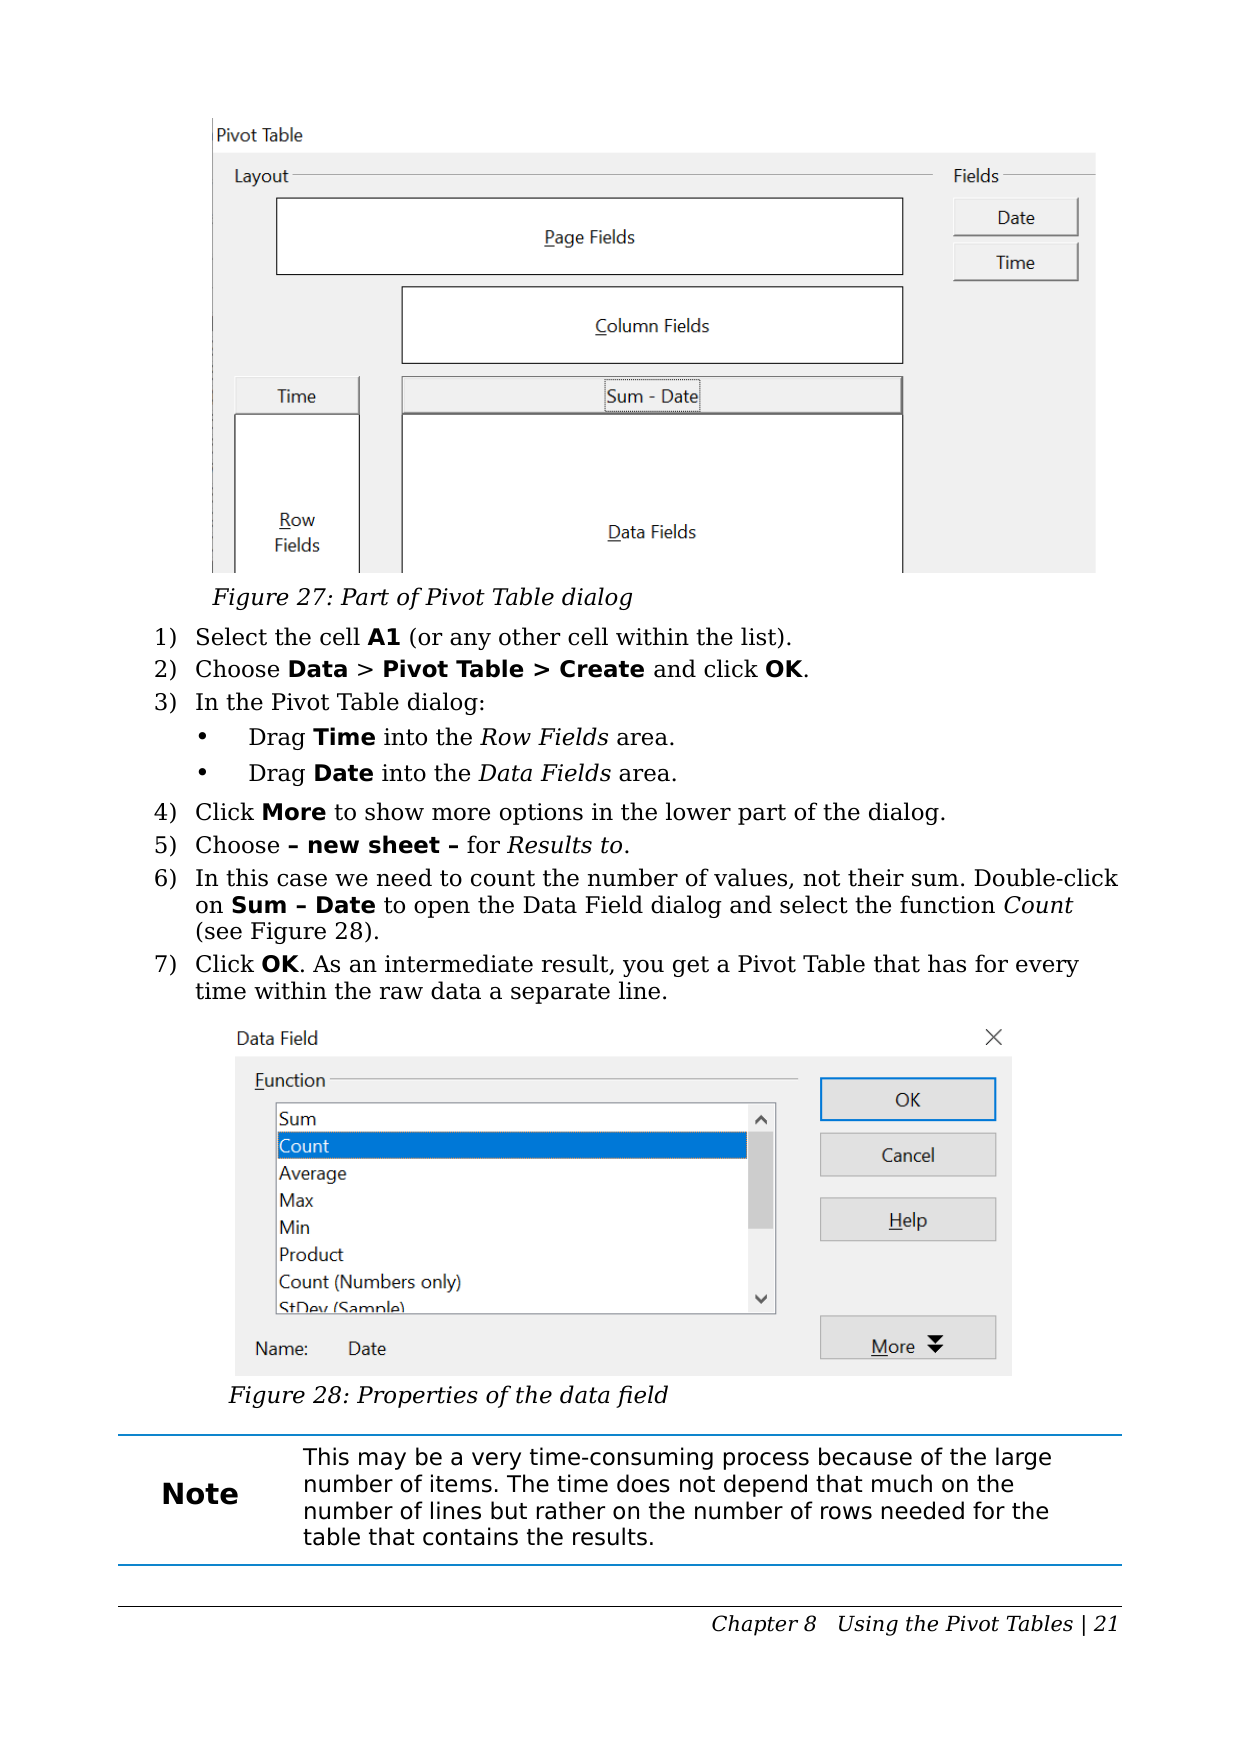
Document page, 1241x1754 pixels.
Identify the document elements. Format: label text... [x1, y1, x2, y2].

list Drag Time into the Row Fields area. [195, 722, 1122, 752]
list Select the cell A1 (or any other cell within the list). [177, 624, 1122, 650]
list Click More to show more options in the lower part of the dialog. [177, 799, 1122, 826]
list Figure 27: Part of Pivot Table dialog [212, 584, 1103, 611]
list In the Pivot Table dialog: [177, 689, 1122, 716]
table_header This may be a very time-consuming process because of the large number of items. The time does not depend that much on the number of lines but rather on the number of rows needed for the table that contains the results. [281, 1436, 1122, 1564]
picture [212, 118, 1096, 573]
list Choose – new sheet – for Results to. [177, 832, 1122, 859]
list Click OK. As an intermediate result, you get a Pivot Table that has for every time within the raw data a separate line. [177, 951, 1122, 1005]
picture [235, 1023, 1012, 1376]
text Figure 28: Properties of the data field [228, 1382, 1012, 1409]
table_header Note [118, 1436, 281, 1564]
list Drag Date into the Data Fields area. [195, 758, 1122, 787]
list Choose Data > Pivot Table > Create and click OK. [177, 657, 1122, 683]
list In this case we need to count the number of values, not their sum. Double-click on Sum – Date to open the Data Field dialog and select the function Count (see Figure 28). [177, 865, 1122, 945]
